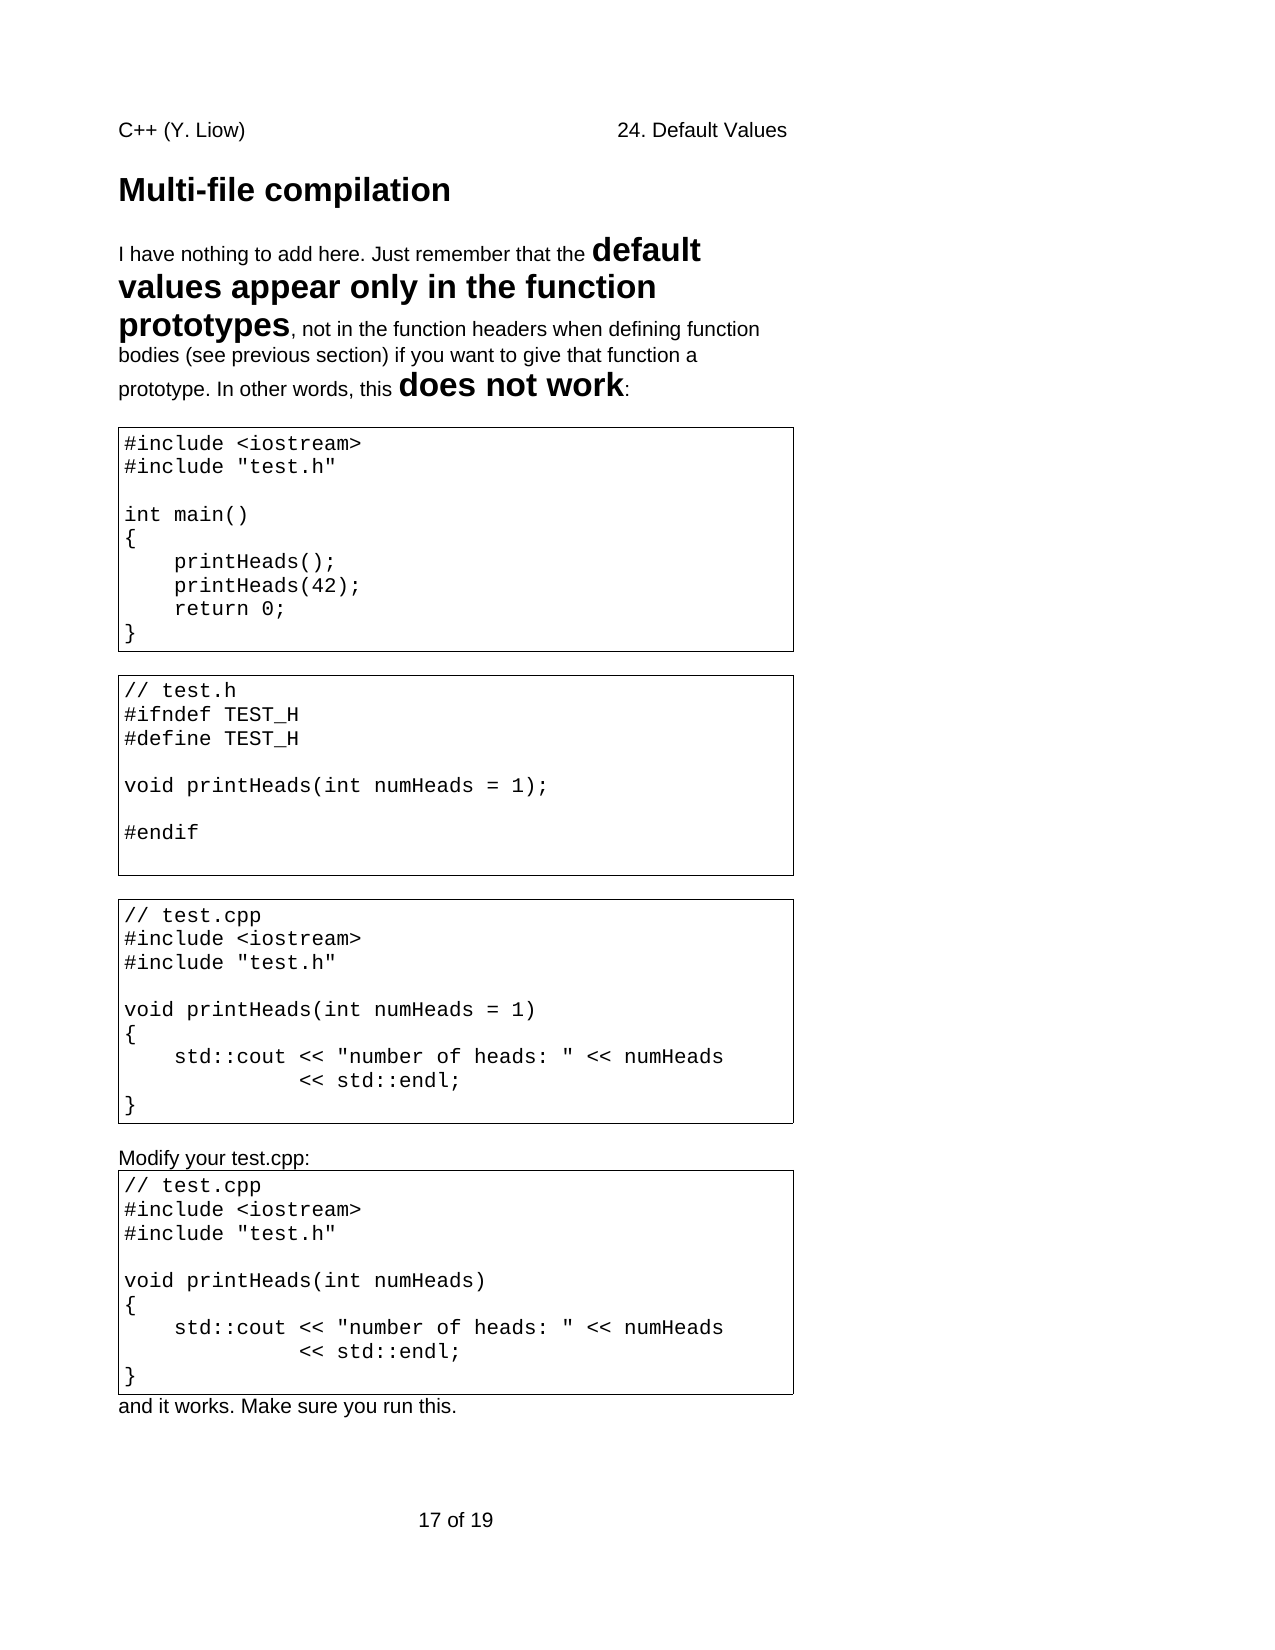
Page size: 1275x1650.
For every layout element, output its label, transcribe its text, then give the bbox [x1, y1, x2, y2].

text Modify your test.cpp: [118, 1146, 793, 1170]
table_header // test.h #ifndef TEST_H #define TEST_H void printHeads(int numHeads = 1); #endif [119, 676, 793, 875]
table_header #include <iostream> #include "test.h" int main() { printHeads(); printHeads(42); return 0; } [119, 428, 793, 651]
table_header // test.cpp #include <iostream> #include "test.h" void printHeads(int numHeads = 1) { std::cout << "number of heads: " << numHeads << std::endl; } [119, 900, 793, 1123]
text and it works. Make sure you run this. [118, 1395, 793, 1417]
text I have nothing to add here. Just remember that the default values appear only in the function prototypes, not in the function headers when defining function bodies (see previous section) if you want to give that function a prototype. In other words, this does not work: [118, 231, 793, 404]
text Multi-file compilation [118, 171, 793, 208]
table_header // test.cpp #include <iostream> #include "test.h" void printHeads(int numHeads) { std::cout << "number of heads: " << numHeads << std::endl; } [119, 1171, 793, 1394]
